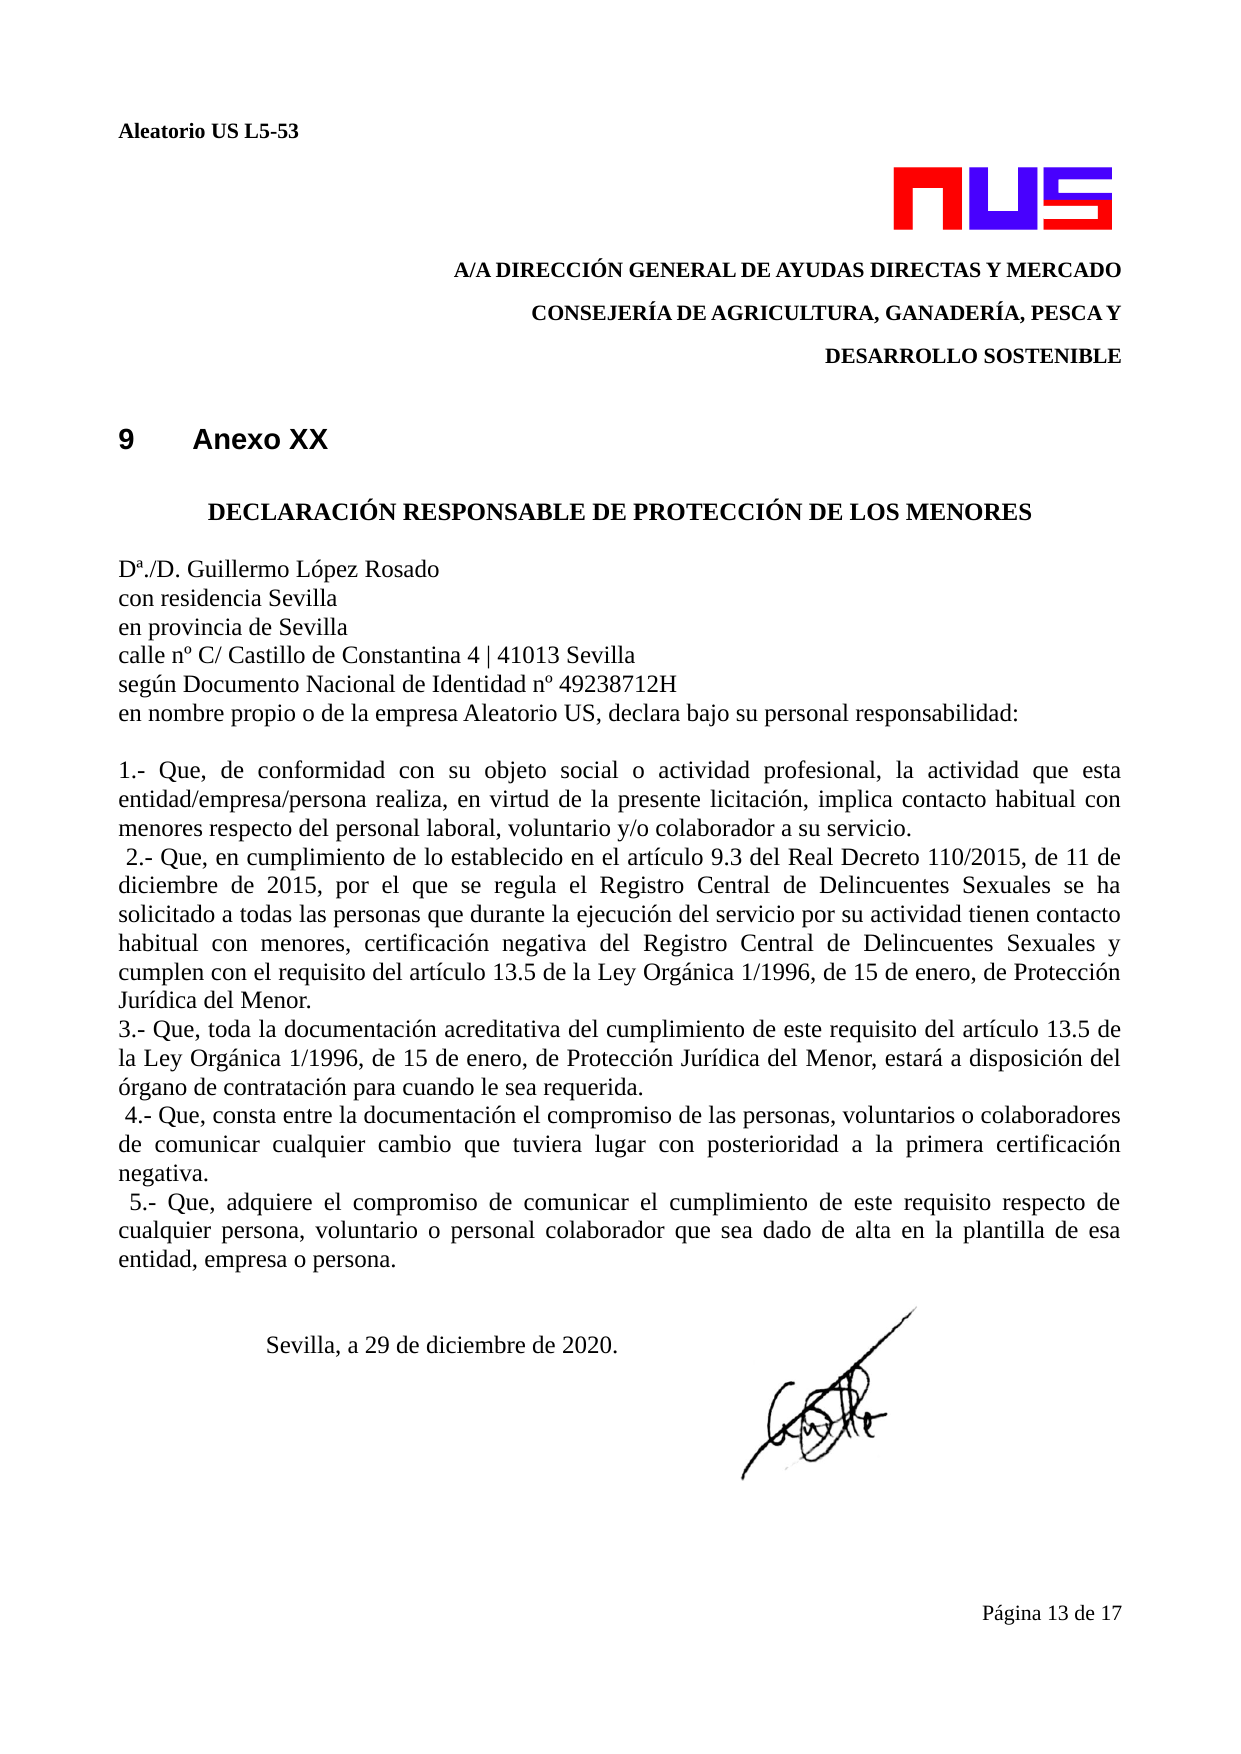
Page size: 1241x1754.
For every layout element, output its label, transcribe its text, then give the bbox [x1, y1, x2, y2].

text con residencia Sevilla [118, 583, 1122, 612]
text Dª./D. Guillermo López Rosado [118, 554, 1122, 583]
text Sevilla, a 29 de diciembre de 2020. [192, 1331, 736, 1359]
text 1.- Que, de conformidad con su objeto social o actividad profesional, la actividad que esta entidad/empresa/persona realiza, en virtud de la presente licitación, implica contacto habitual con menores respecto del personal laboral, voluntario y/o colaborador a su servicio. [118, 756, 1122, 842]
text 5.- Que, adquiere el compromiso de comunicar el cumplimiento de este requisito respecto de cualquier persona, voluntario o personal colaborador que sea dado de alta en la plantilla de esa entidad, empresa o persona. [118, 1187, 1122, 1273]
subtitle Anexo XX [118, 422, 1122, 456]
text según Documento Nacional de Identidad nº 49238712H [118, 669, 1122, 698]
text calle nº C/ Castillo de Constantina 4 | 41013 Sevilla [118, 641, 1122, 669]
text en provincia de Sevilla [118, 612, 1122, 641]
text en nombre propio o de la empresa Aleatorio US, declara bajo su personal responsabilidad: [118, 698, 1122, 727]
text DECLARACIÓN RESPONSABLE DE PROTECCIÓN DE LOS MENORES [118, 497, 1122, 526]
text [918, 1331, 1122, 1359]
text 4.- Que, consta entre la documentación el compromiso de las personas, voluntarios o colaboradores de comunicar cualquier cambio que tuviera lugar con posterioridad a la primera certificación negativa. [118, 1101, 1122, 1187]
text 3.- Que, toda la documentación acreditativa del cumplimiento de este requisito del artículo 13.5 de la Ley Orgánica 1/1996, de 15 de enero, de Protección Jurídica del Menor, estará a disposición del órgano de contratación para cuando le sea requerida. [118, 1014, 1122, 1101]
text 2.- Que, en cumplimiento de lo establecido en el artículo 9.3 del Real Decreto 110/2015, de 11 de diciembre de 2015, por el que se regula el Registro Central de Delincuentes Sexuales se ha solicitado a todas las personas que durante la ejecución del servicio por su actividad tienen contacto habitual con menores, certificación negativa del Registro Central de Delincuentes Sexuales y cumplen con el requisito del artículo 13.5 de la Ley Orgánica 1/1996, de 15 de enero, de Protección Jurídica del Menor. [118, 842, 1122, 1014]
